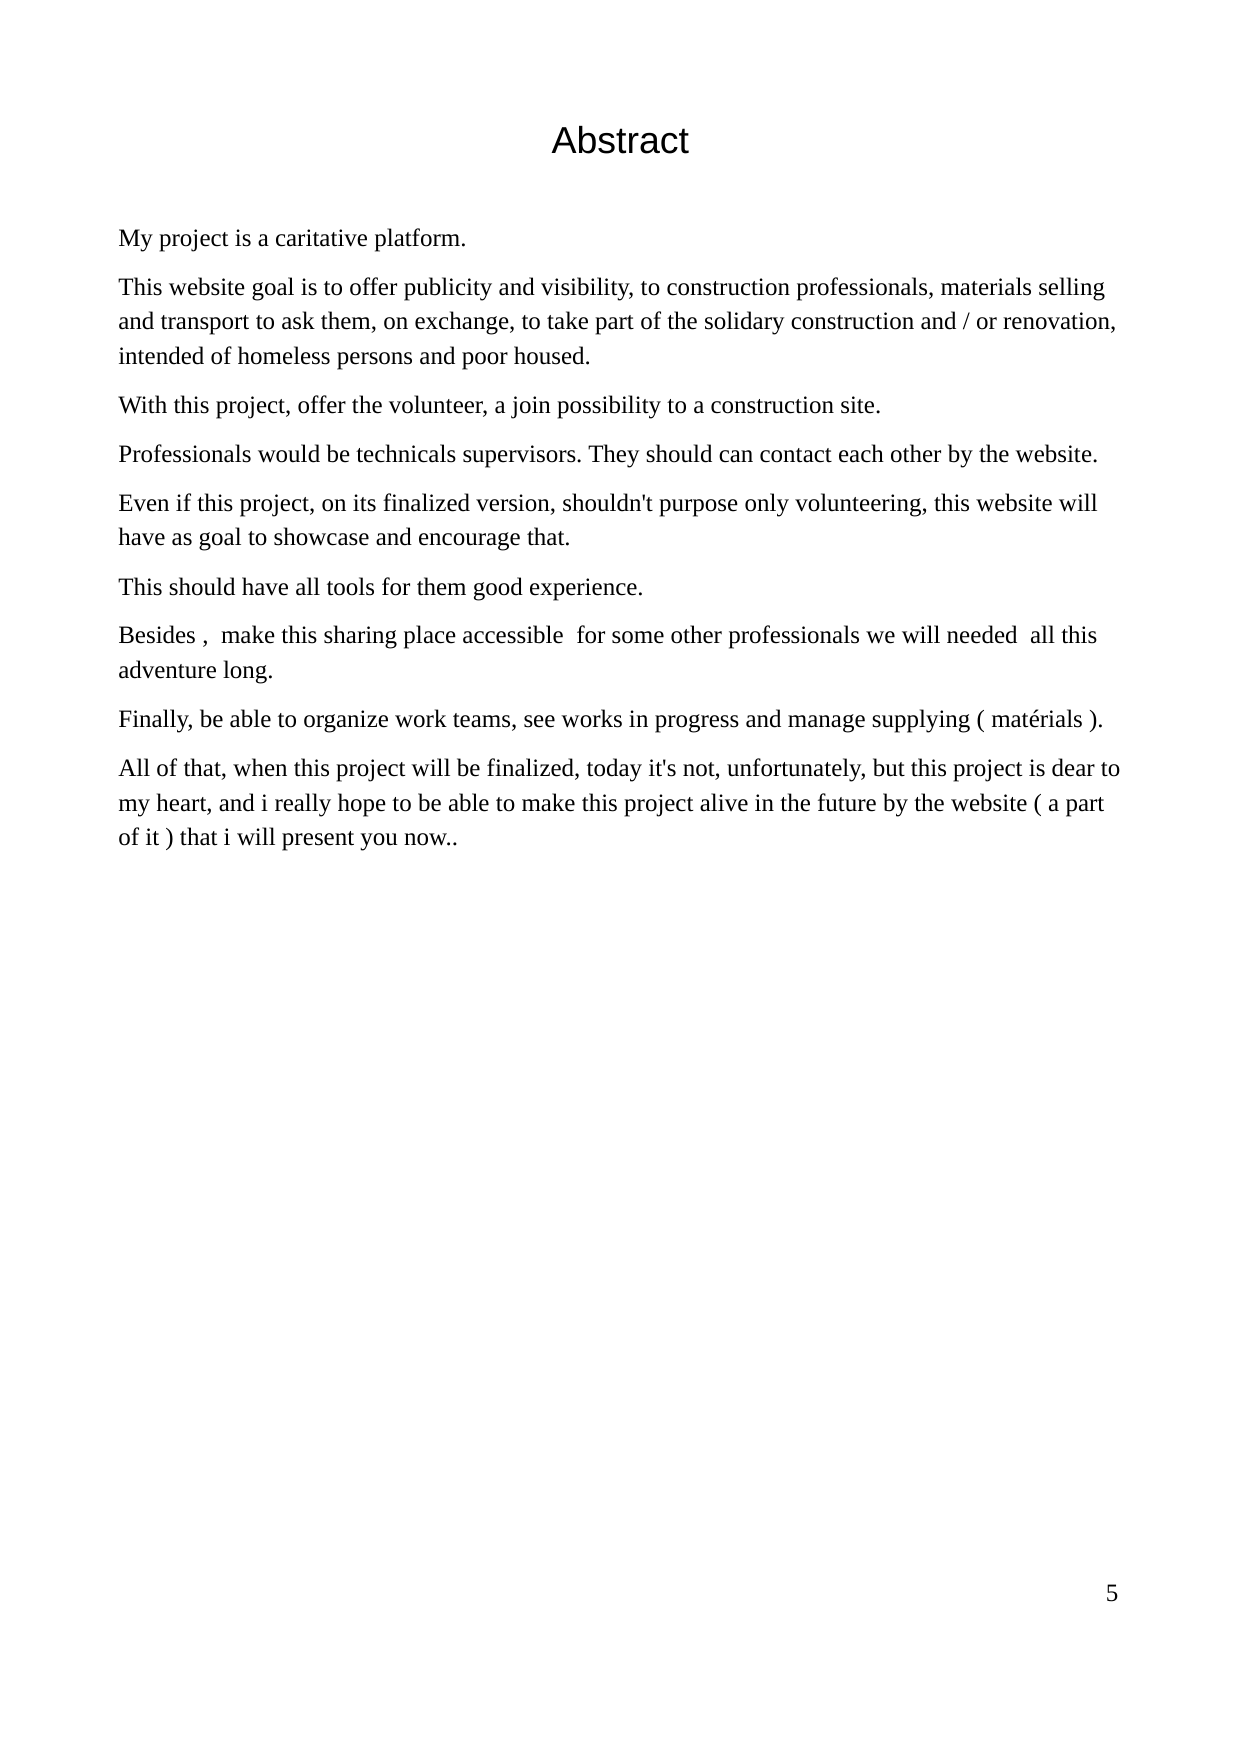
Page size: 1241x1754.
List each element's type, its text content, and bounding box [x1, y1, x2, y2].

text Besides , make this sharing place accessible for some other professionals we will needed all this adventure long. [118, 621, 1122, 684]
text 5 [118, 1509, 1122, 1607]
text All of that, when this project will be finalized, today it's not, unfortunately, but this project is dear to my heart, and i really hope to be able to make this project alive in the future by the website ( a part of it ) that i will present you now.. [118, 753, 1122, 851]
text This should have all tools for them good experience. [118, 572, 1122, 600]
text Professionals would be technicals supervisors. They should can contact each other by the website. [118, 439, 1122, 468]
subtitle Abstract [118, 118, 1122, 161]
text With this project, offer the volunteer, a join possibility to a construction site. [118, 390, 1122, 419]
text Even if this project, on its finalized version, shouldn't purpose only volunteering, this website will have as goal to showcase and encourage that. [118, 488, 1122, 551]
text Finally, be able to organize work teams, see works in progress and manage supplying ( matérials ). [118, 704, 1122, 733]
text This website goal is to offer publicity and visibility, to construction professionals, materials selling and transport to ask them, on exchange, to take part of the solidary construction and / or renovation, intended of homeless persons and poor housed. [118, 272, 1122, 369]
text My project is a caritative platform. [118, 223, 1122, 252]
